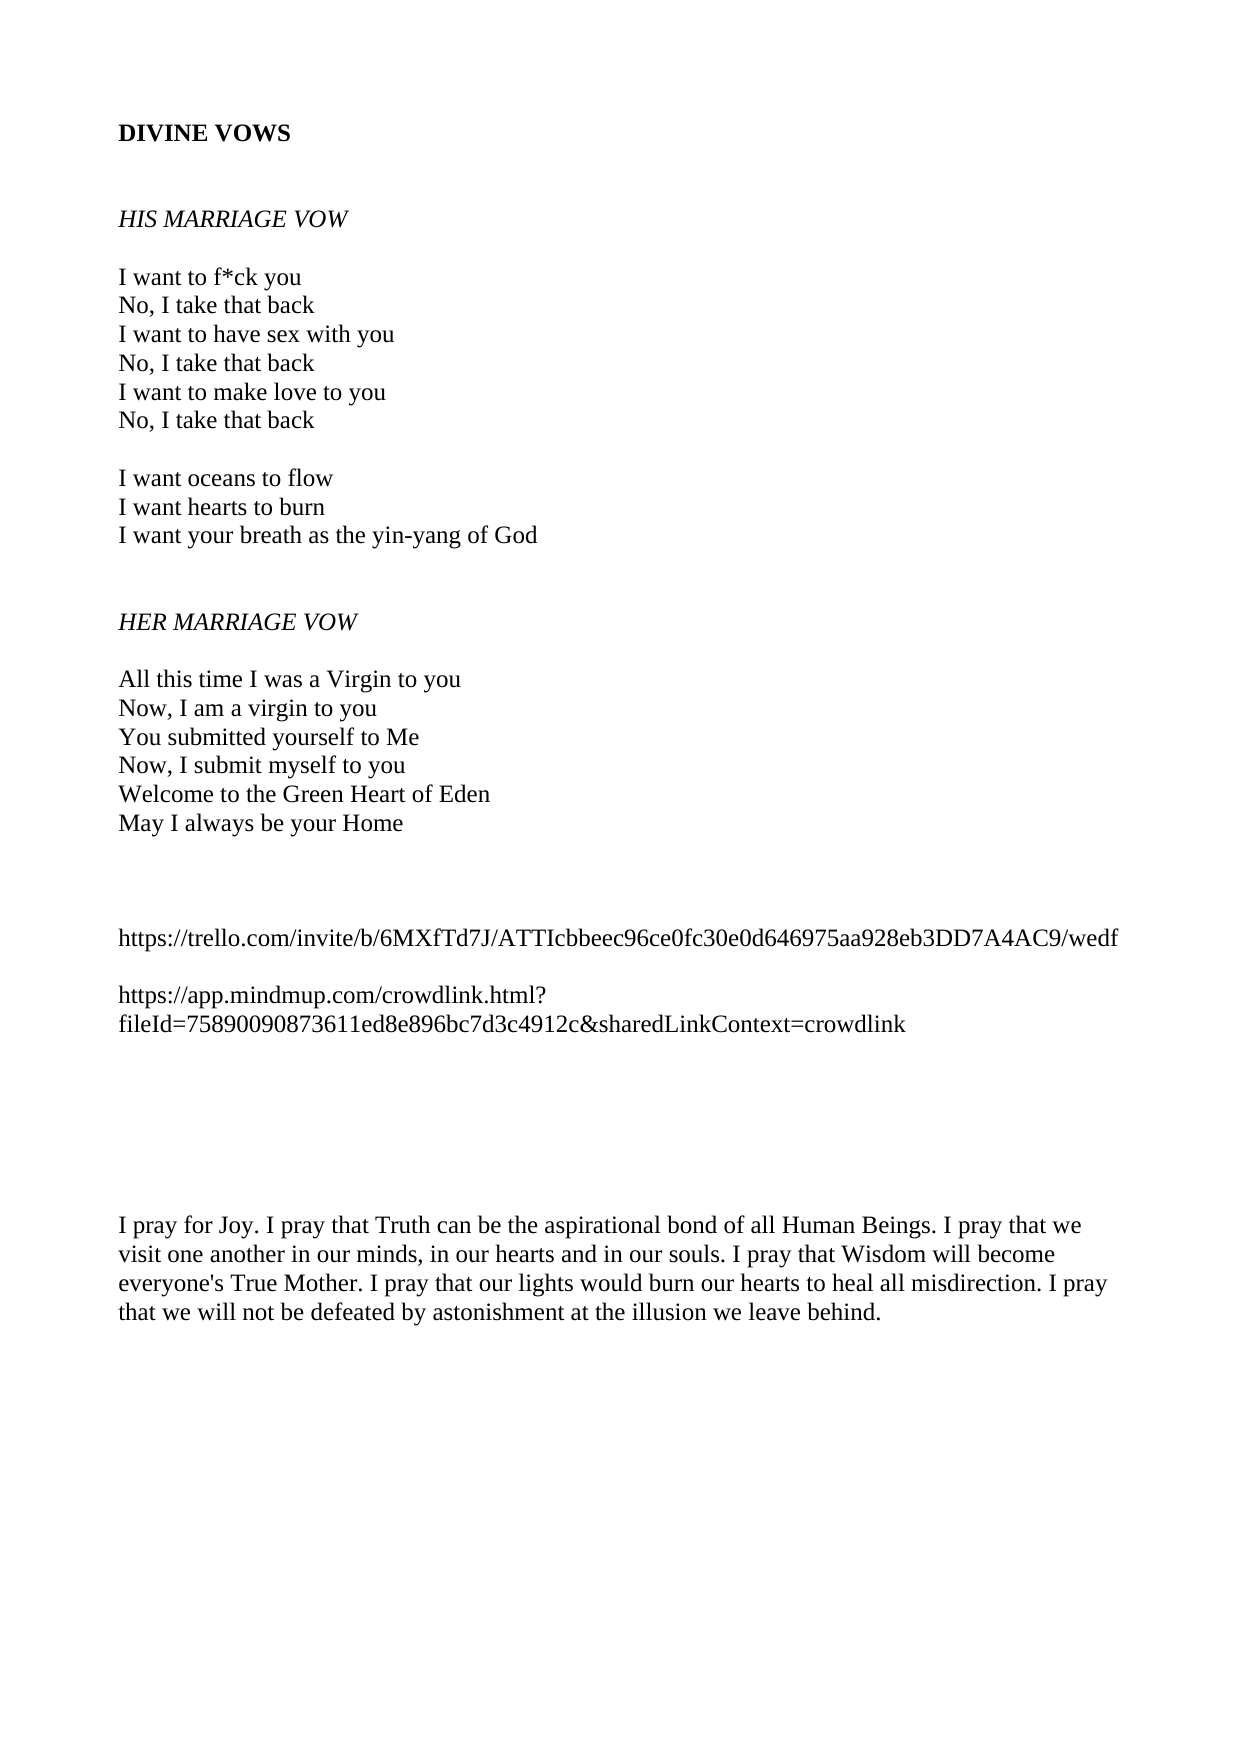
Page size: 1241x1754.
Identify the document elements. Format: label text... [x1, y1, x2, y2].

text I pray for Joy. I pray that Truth can be the aspirational bond of all Human Beings. I pray that we visit one another in our minds, in our hearts and in our souls. I pray that Wisdom will become everyone's True Mother. I pray that our lights would burn our hearts to heal all misdirection. I pray that we will not be defeated by astonishment at the illusion we leave behind. [118, 1211, 1122, 1326]
text I want to have sex with you [118, 319, 1122, 348]
text DIVINE VOWS [118, 118, 1122, 147]
text https://trello.com/invite/b/6MXfTd7J/ATTIcbbeec96ce0fc30e0d646975aa928eb3DD7A4AC9/wedf [118, 923, 1122, 952]
text All this time I was a Virgin to you [118, 664, 1122, 693]
text HER MARRIAGE VOW [118, 607, 1122, 636]
text Now, I submit myself to you [118, 751, 1122, 779]
text https://app.mindmup.com/crowdlink.html?fileId=75890090873611ed8e896bc7d3c4912c&sharedLinkContext=crowdlink [118, 981, 1122, 1038]
text HIS MARRIAGE VOW [118, 204, 1122, 233]
text Welcome to the Green Heart of Eden [118, 779, 1122, 808]
text I want your breath as the yin-yang of God [118, 521, 1122, 549]
text I want hearts to burn [118, 492, 1122, 521]
text No, I take that back [118, 348, 1122, 377]
text I want to make love to you [118, 377, 1122, 406]
text I want oceans to flow [118, 463, 1122, 492]
text I want to f*ck you [118, 262, 1122, 291]
text May I always be your Home [118, 808, 1122, 837]
text You submitted yourself to Me [118, 722, 1122, 751]
text No, I take that back [118, 291, 1122, 319]
text Now, I am a virgin to you [118, 693, 1122, 722]
text No, I take that back [118, 406, 1122, 434]
